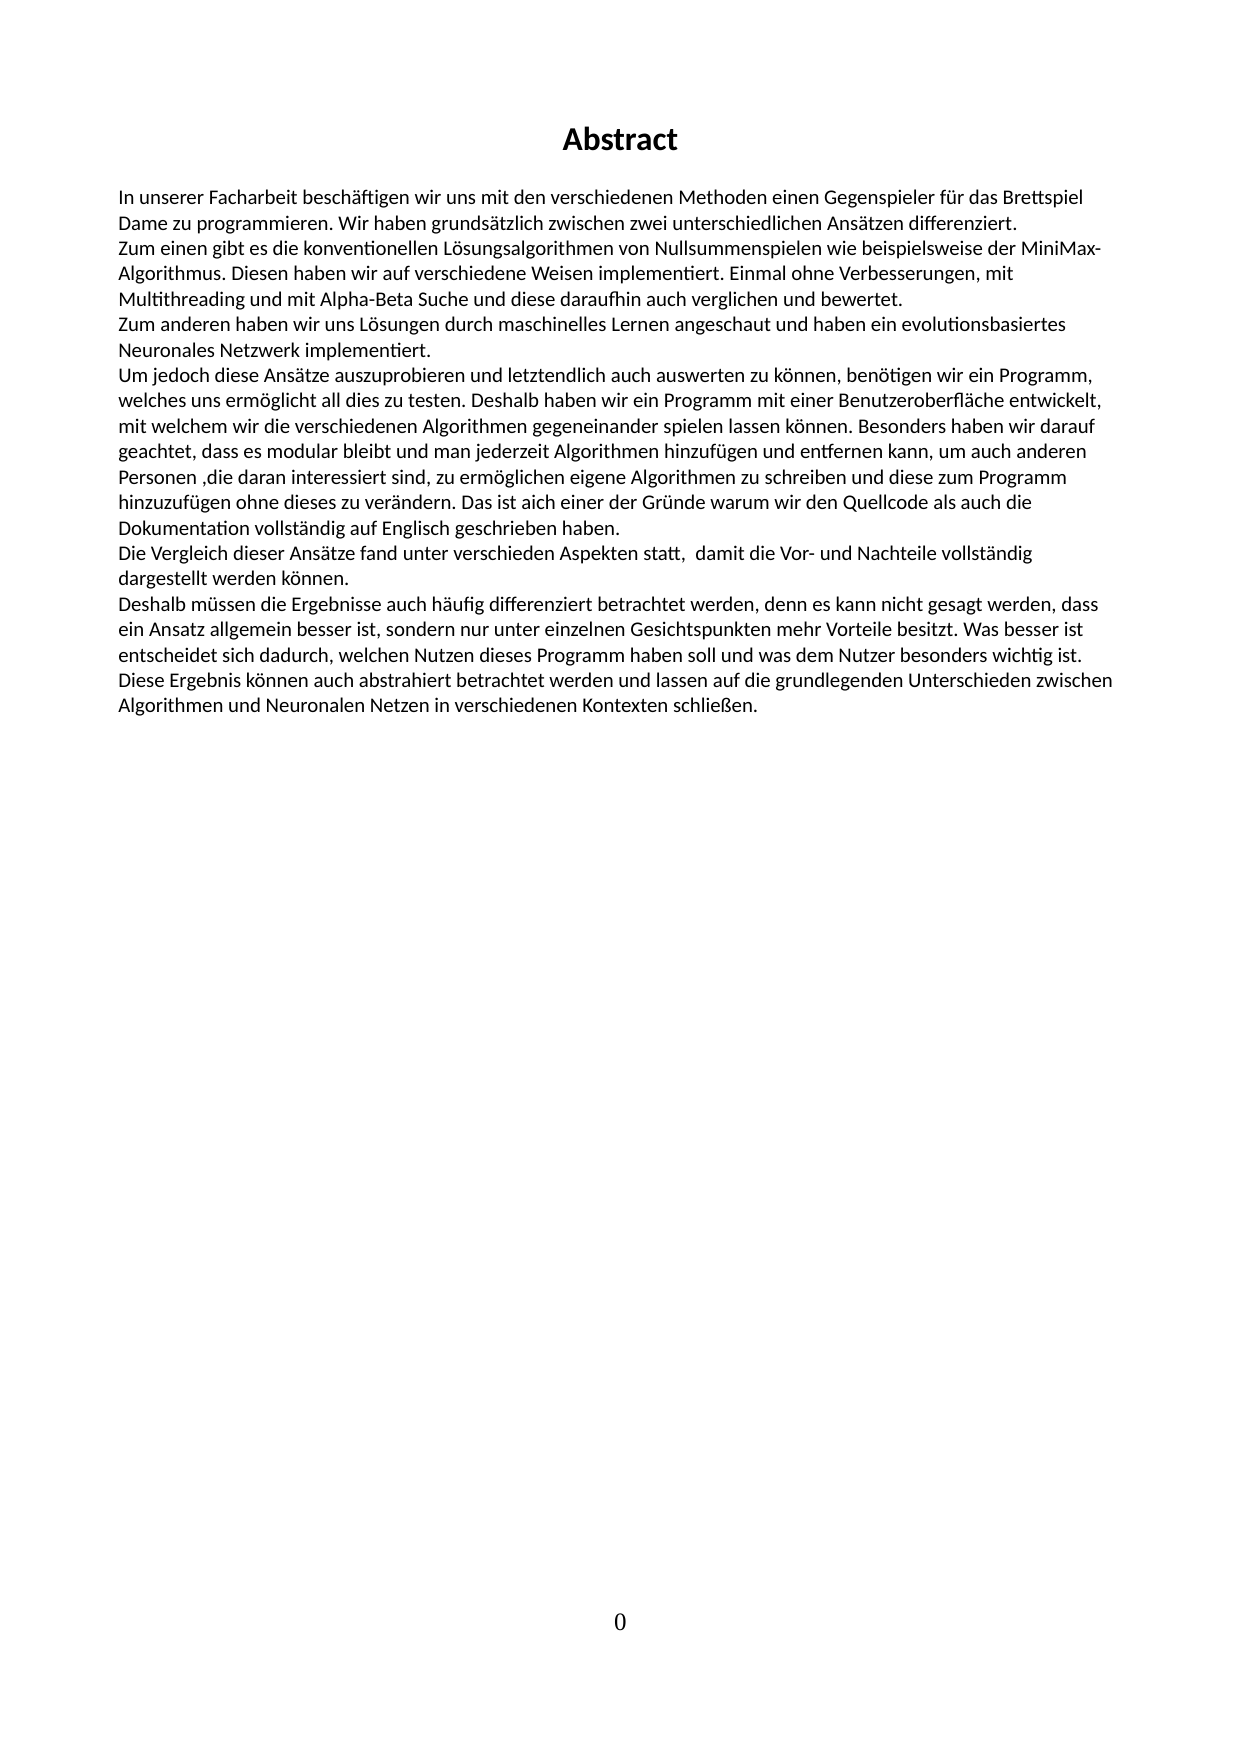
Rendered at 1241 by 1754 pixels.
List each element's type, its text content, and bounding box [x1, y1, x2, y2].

text Deshalb müssen die Ergebnisse auch häufig differenziert betrachtet werden, denn es kann nicht gesagt werden, dass ein Ansatz allgemein besser ist, sondern nur unter einzelnen Gesichtspunkten mehr Vorteile besitzt. Was besser ist entscheidet sich dadurch, welchen Nutzen dieses Programm haben soll und was dem Nutzer besonders wichtig ist. Diese Ergebnis können auch abstrahiert betrachtet werden und lassen auf die grundlegenden Unterschieden zwischen Algorithmen und Neuronalen Netzen in verschiedenen Kontexten schließen. [118, 591, 1122, 718]
text In unserer Facharbeit beschäftigen wir uns mit den verschiedenen Methoden einen Gegenspieler für das Brettspiel Dame zu programmieren. Wir haben grundsätzlich zwischen zwei unterschiedlichen Ansätzen differenziert. [118, 184, 1122, 235]
text Um jedoch diese Ansätze auszuprobieren und letztendlich auch auswerten zu können, benötigen wir ein Programm, welches uns ermöglicht all dies zu testen. Deshalb haben wir ein Programm mit einer Benutzeroberfläche entwickelt, mit welchem wir die verschiedenen Algorithmen gegeneinander spielen lassen können. Besonders haben wir darauf geachtet, dass es modular bleibt und man jederzeit Algorithmen hinzufügen und entfernen kann, um auch anderen Personen ,die daran interessiert sind, zu ermöglichen eigene Algorithmen zu schreiben und diese zum Programm hinzuzufügen ohne dieses zu verändern. Das ist aich einer der Gründe warum wir den Quellcode als auch die Dokumentation vollständig auf Englisch geschrieben haben. [118, 362, 1122, 540]
text Zum anderen haben wir uns Lösungen durch maschinelles Lernen angeschaut und haben ein evolutionsbasiertes Neuronales Netzwerk implementiert. [118, 311, 1122, 362]
text Die Vergleich dieser Ansätze fand unter verschieden Aspekten statt, damit die Vor- und Nachteile vollständig dargestellt werden können. [118, 540, 1122, 591]
text Zum einen gibt es die konventionellen Lösungsalgorithmen von Nullsummenspielen wie beispielsweise der MiniMax- Algorithmus. Diesen haben wir auf verschiedene Weisen implementiert. Einmal ohne Verbesserungen, mit Multithreading und mit Alpha-Beta Suche und diese daraufhin auch verglichen und bewertet. [118, 235, 1122, 311]
text Abstract [118, 118, 1122, 159]
